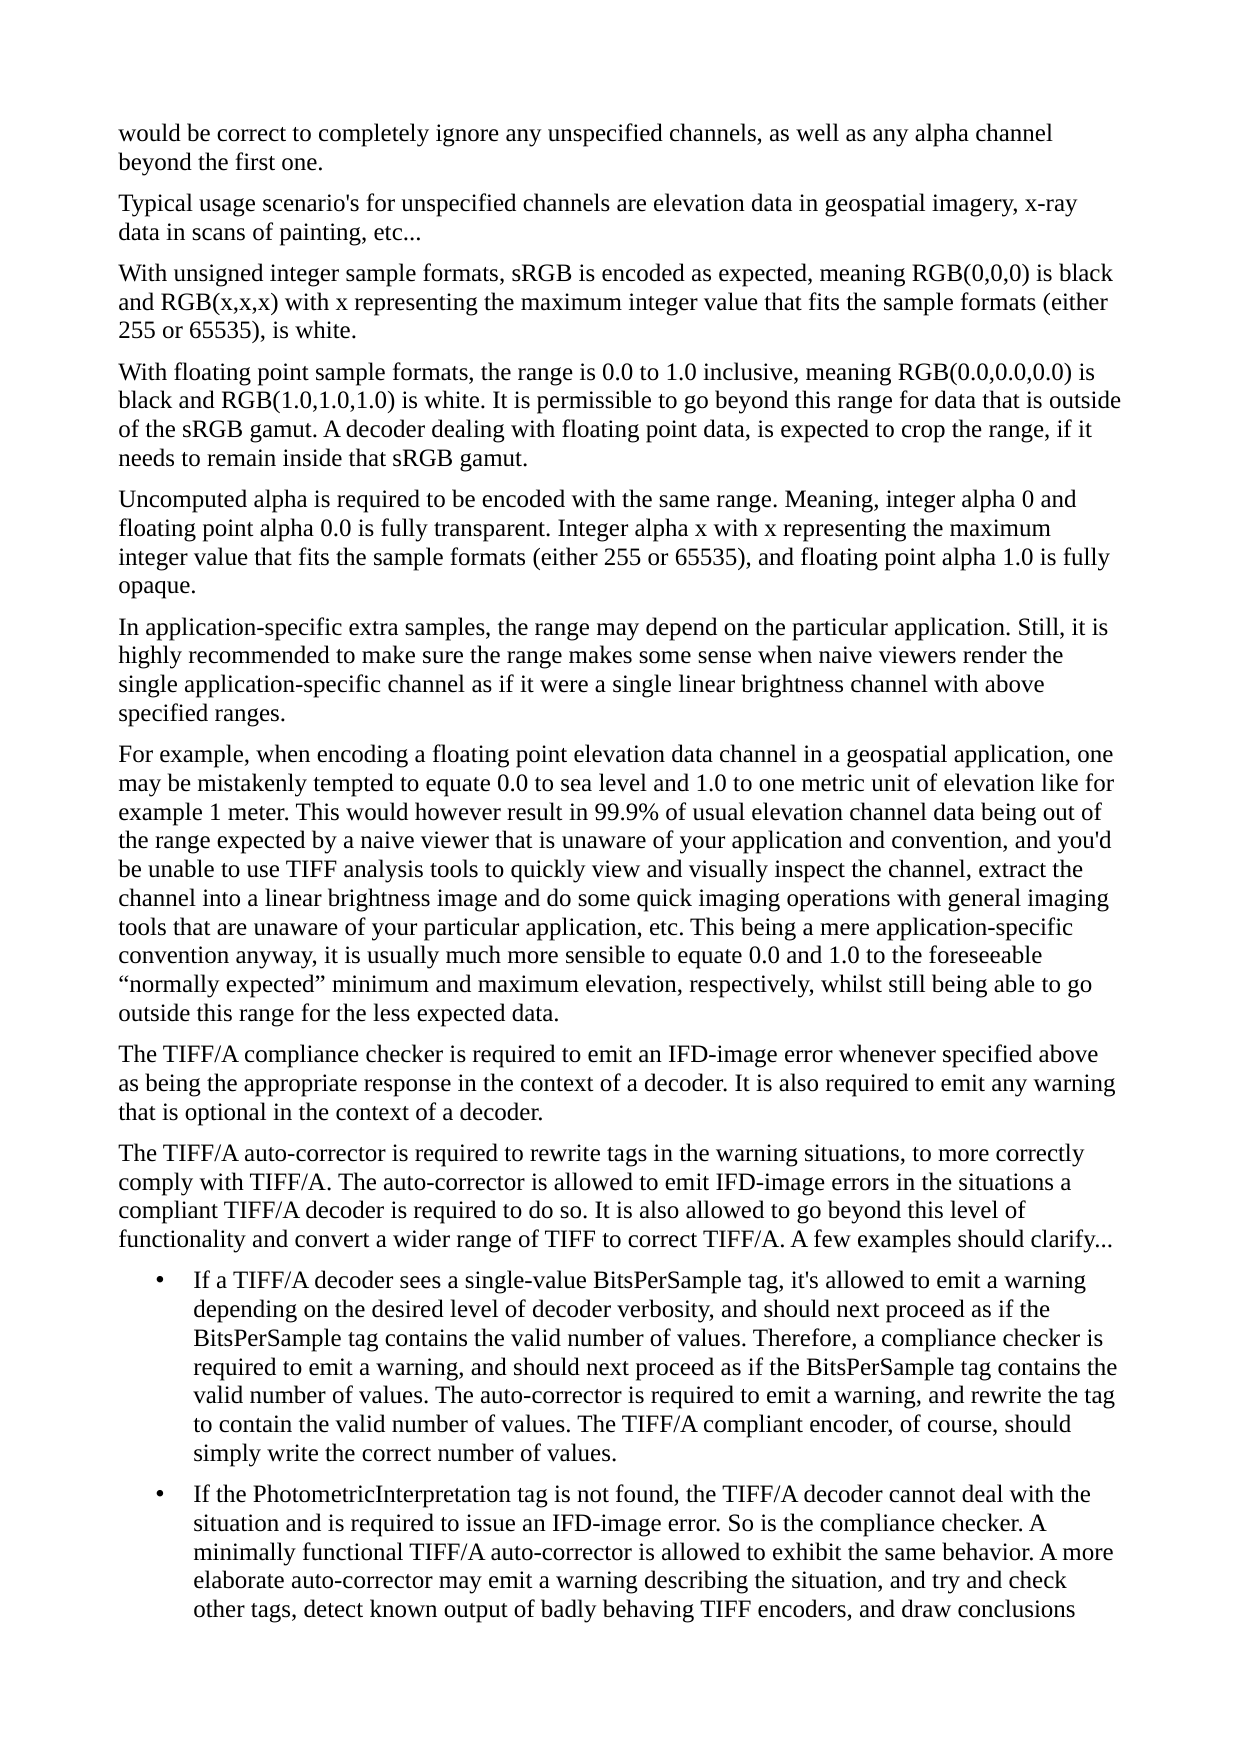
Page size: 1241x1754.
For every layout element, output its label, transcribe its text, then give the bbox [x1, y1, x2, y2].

text For example, when encoding a floating point elevation data channel in a geospatial application, one may be mistakenly tempted to equate 0.0 to sea level and 1.0 to one metric unit of elevation like for example 1 meter. This would however result in 99.9% of usual elevation channel data being out of the range expected by a naive viewer that is unaware of your application and convention, and you'd be unable to use TIFF analysis tools to quickly view and visually inspect the channel, extract the channel into a linear brightness image and do some quick imaging operations with general imaging tools that are unaware of your particular application, etc. This being a mere application-specific convention anyway, it is usually much more sensible to equate 0.0 and 1.0 to the foreseeable “normally expected” minimum and maximum elevation, respectively, whilst still being able to go outside this range for the less expected data. [118, 739, 1122, 1027]
text In application-specific extra samples, the range may depend on the particular application. Still, it is highly recommended to make sure the range makes some sense when naive viewers render the single application-specific channel as if it were a single linear brightness channel with above specified ranges. [118, 612, 1122, 727]
text would be correct to completely ignore any unspecified channels, as well as any alpha channel beyond the first one. [118, 118, 1122, 176]
text With unsigned integer sample formats, sRGB is encoded as expected, meaning RGB(0,0,0) is black and RGB(x,x,x) with x representing the maximum integer value that fits the sample formats (either 255 or 65535), is white. [118, 258, 1122, 344]
text The TIFF/A compliance checker is required to emit an IFD-image error whenever specified above as being the appropriate response in the context of a decoder. It is also required to emit any warning that is optional in the context of a decoder. [118, 1039, 1122, 1126]
text With floating point sample formats, the range is 0.0 to 1.0 inclusive, meaning RGB(0.0,0.0,0.0) is black and RGB(1.0,1.0,1.0) is white. It is permissible to go beyond this range for data that is outside of the sRGB gamut. A decoder dealing with floating point data, is expected to crop the range, if it needs to remain inside that sRGB gamut. [118, 357, 1122, 472]
list If the PhotometricInterpretation tag is not found, the TIFF/A decoder cannot deal with the situation and is required to issue an IFD-image error. So is the compliance checker. A minimally functional TIFF/A auto-corrector is allowed to exhibit the same behavior. A more elaborate auto-corrector may emit a warning describing the situation, and try and check other tags, detect known output of badly behaving TIFF encoders, and draw conclusions [156, 1479, 1122, 1623]
text Uncomputed alpha is required to be encoded with the same range. Meaning, integer alpha 0 and floating point alpha 0.0 is fully transparent. Integer alpha x with x representing the maximum integer value that fits the sample formats (either 255 or 65535), and floating point alpha 1.0 is fully opaque. [118, 484, 1122, 599]
text Typical usage scenario's for unspecified channels are elevation data in geospatial imagery, x-ray data in scans of painting, etc... [118, 188, 1122, 246]
list If a TIFF/A decoder sees a single-value BitsPerSample tag, it's allowed to emit a warning depending on the desired level of decoder verbosity, and should next proceed as if the BitsPerSample tag contains the valid number of values. Therefore, a compliance checker is required to emit a warning, and should next proceed as if the BitsPerSample tag contains the valid number of values. The auto-corrector is required to emit a warning, and rewrite the tag to contain the valid number of values. The TIFF/A compliant encoder, of course, should simply write the correct number of values. [156, 1266, 1122, 1467]
text The TIFF/A auto-corrector is required to rewrite tags in the warning situations, to more correctly comply with TIFF/A. The auto-corrector is allowed to emit IFD-image errors in the situations a compliant TIFF/A decoder is required to do so. It is also allowed to go beyond this level of functionality and convert a wider range of TIFF to correct TIFF/A. A few examples should clarify... [118, 1138, 1122, 1253]
